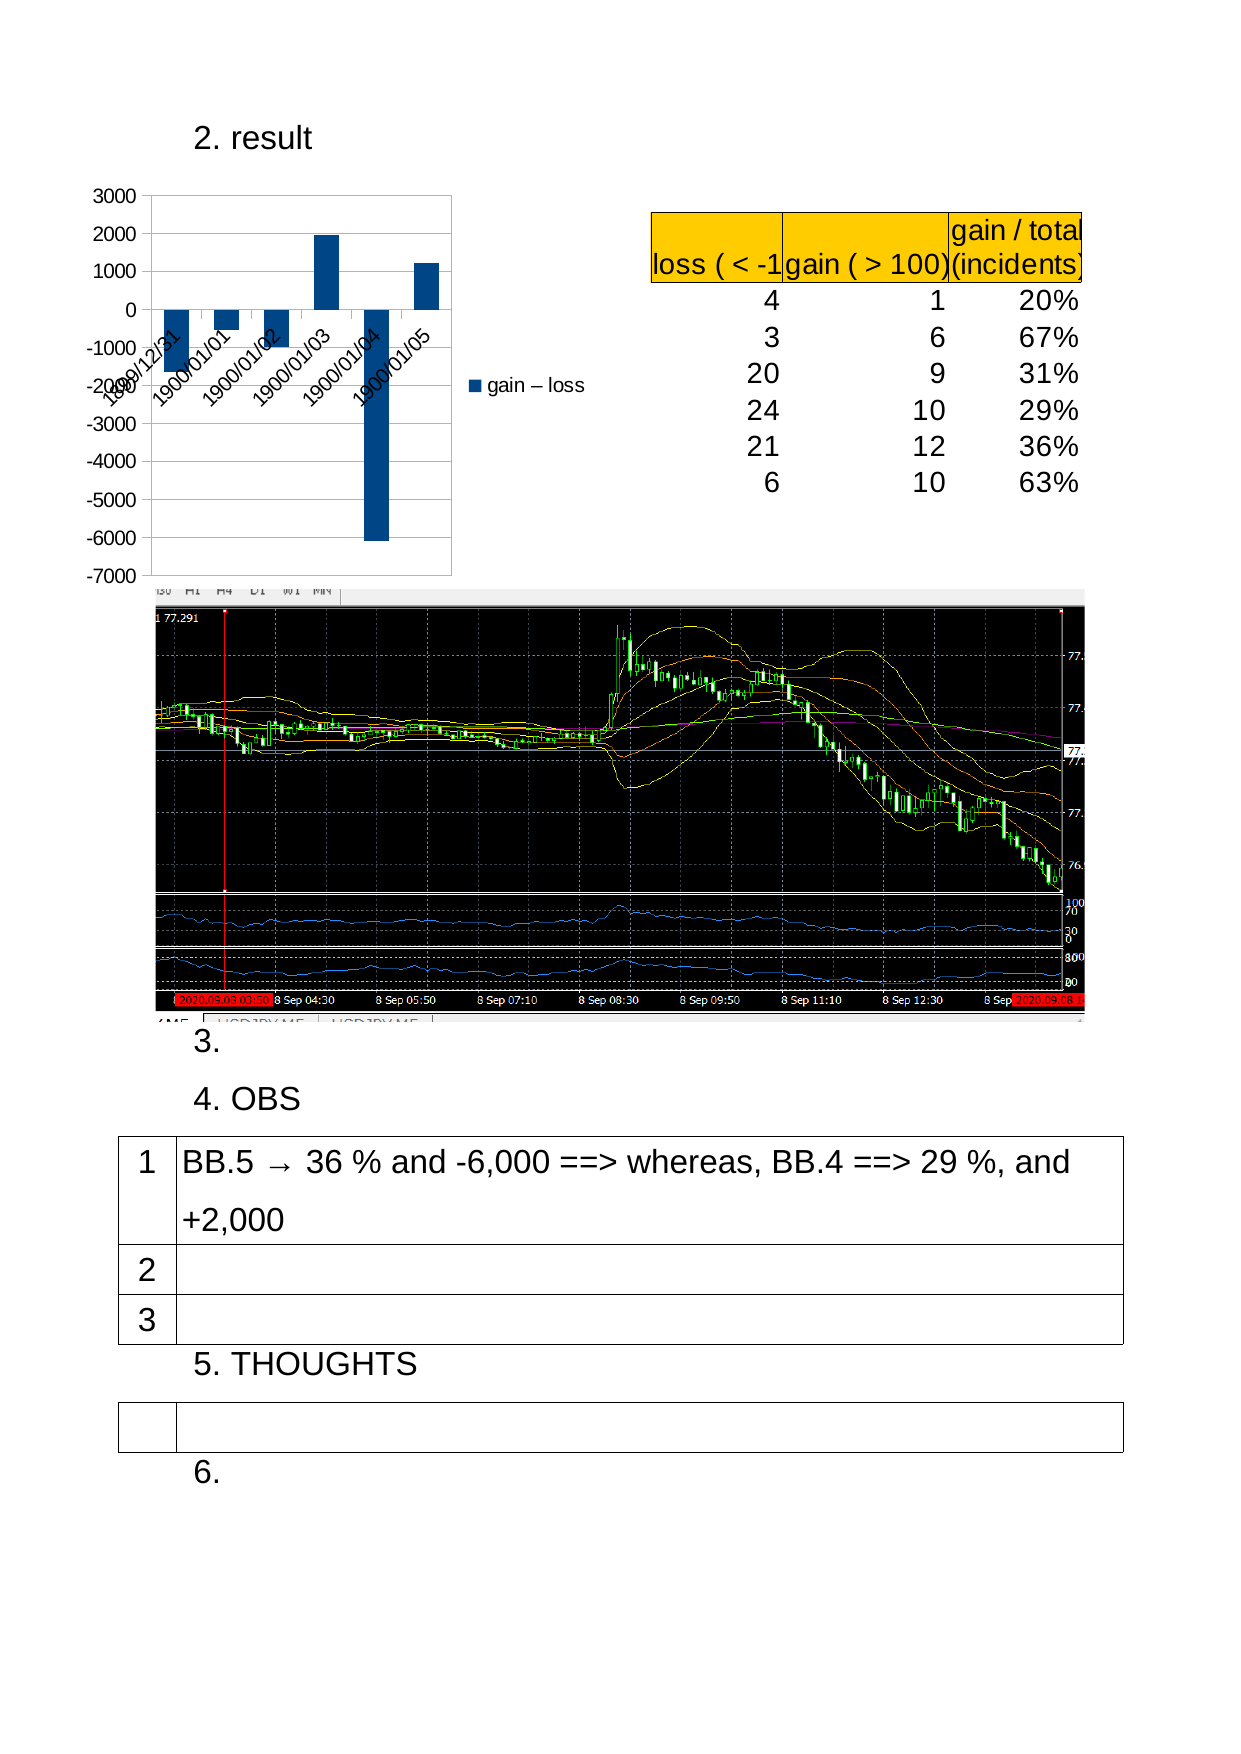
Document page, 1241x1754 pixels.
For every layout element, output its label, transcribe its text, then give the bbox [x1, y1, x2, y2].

table_header [119, 1403, 176, 1452]
table_header 1 [119, 1137, 176, 1244]
list THOUGHTS [193, 1345, 1122, 1382]
table_cell 3 [119, 1295, 176, 1344]
table_cell 2 [119, 1245, 176, 1294]
list OBS [193, 1079, 1122, 1117]
list result [193, 118, 1122, 157]
table_cell [177, 1295, 1123, 1344]
table_header [177, 1403, 1123, 1452]
picture [155, 589, 1085, 1022]
table_header BB.5 → 36 % and -6,000 ==> whereas, BB.4 ==> 29 %, and +2,000 [177, 1137, 1123, 1244]
table_cell [177, 1245, 1123, 1294]
